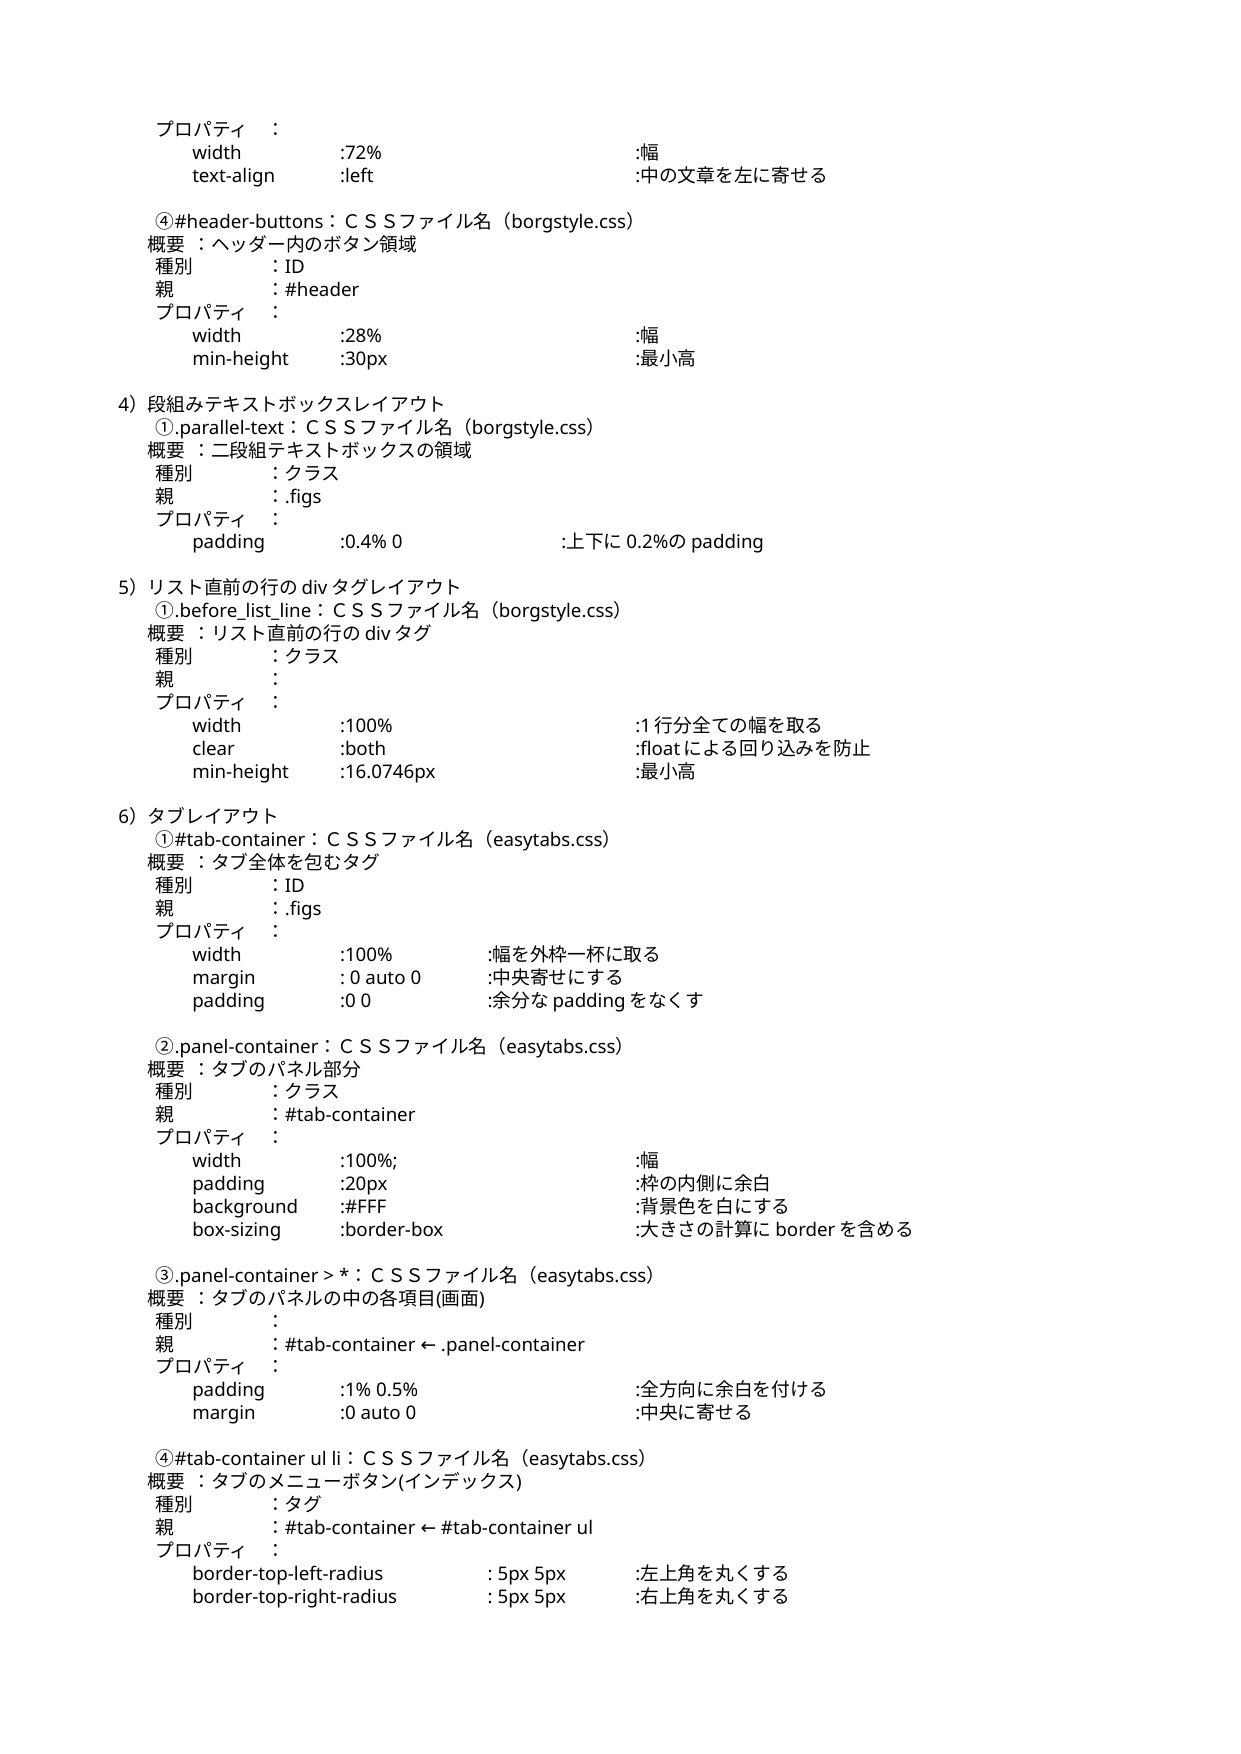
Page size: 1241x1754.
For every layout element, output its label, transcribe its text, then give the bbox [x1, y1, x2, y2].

text border-top-left-radius : 5px 5px :左上角を丸くする [118, 1562, 1122, 1585]
text width :72% :幅 [118, 141, 1122, 164]
text プロパティ ： [118, 1126, 1122, 1149]
text プロパティ ： [118, 691, 1122, 714]
text 概要 ：タブのパネルの中の各項目(画面) [118, 1287, 1122, 1310]
text 5）リスト直前の行のdivタグレイアウト [118, 576, 1122, 599]
text text-align :left :中の文章を左に寄せる [118, 164, 1122, 187]
text ②.panel-container：ＣＳＳファイル名（easytabs.css） [118, 1035, 1122, 1058]
text 種別 ： [118, 1310, 1122, 1333]
text ①#tab-container：ＣＳＳファイル名（easytabs.css） [118, 828, 1122, 851]
text padding :1% 0.5% :全方向に余白を付ける [118, 1378, 1122, 1401]
text background :#FFF :背景色を白にする [118, 1195, 1122, 1218]
text ①.before_list_line：ＣＳＳファイル名（borgstyle.css） [118, 599, 1122, 622]
text border-top-right-radius : 5px 5px :右上角を丸くする [118, 1585, 1122, 1608]
text プロパティ ： [118, 118, 1122, 141]
text width :100% :1行分全ての幅を取る [118, 714, 1122, 737]
text width :100% :幅を外枠一杯に取る [118, 943, 1122, 966]
text 親 ：.figs [118, 485, 1122, 508]
text width :100%; :幅 [118, 1149, 1122, 1172]
text box-sizing :border-box :大きさの計算にborderを含める [118, 1218, 1122, 1241]
text 親 ：#tab-container ← .panel-container [118, 1333, 1122, 1356]
text 種別 ：クラス [118, 645, 1122, 668]
text padding :0 0 :余分なpaddingをなくす [118, 989, 1122, 1012]
text 親 ：#tab-container ← #tab-container ul [118, 1516, 1122, 1539]
text padding :0.4% 0 :上下に0.2%のpadding [118, 531, 1122, 553]
text min-height :16.0746px :最小高 [118, 760, 1122, 783]
text 親 ： [118, 668, 1122, 691]
text min-height :30px :最小高 [118, 347, 1122, 370]
text 親 ：#header [118, 278, 1122, 301]
text padding :20px :枠の内側に余白 [118, 1172, 1122, 1195]
text clear :both :floatによる回り込みを防止 [118, 737, 1122, 760]
text margin : 0 auto 0 :中央寄せにする [118, 966, 1122, 989]
text 概要 ：二段組テキストボックスの領域 [118, 439, 1122, 462]
text width :28% :幅 [118, 324, 1122, 347]
text 概要 ：リスト直前の行のdivタグ [118, 622, 1122, 645]
text 6）タブレイアウト [118, 806, 1122, 828]
text ④#header-buttons：ＣＳＳファイル名（borgstyle.css） [118, 210, 1122, 233]
text ④#tab-container ul li：ＣＳＳファイル名（easytabs.css） [118, 1447, 1122, 1470]
text ①.parallel-text：ＣＳＳファイル名（borgstyle.css） [118, 416, 1122, 439]
text 4）段組みテキストボックスレイアウト [118, 393, 1122, 416]
text 種別 ：クラス [118, 462, 1122, 485]
text 種別 ：ID [118, 874, 1122, 897]
text 種別 ：ID [118, 256, 1122, 278]
text プロパティ ： [118, 1356, 1122, 1378]
text 概要 ：タブのパネル部分 [118, 1058, 1122, 1081]
text 概要 ：タブ全体を包むタグ [118, 851, 1122, 874]
text 概要 ：ヘッダー内のボタン領域 [118, 233, 1122, 256]
text 親 ：#tab-container [118, 1103, 1122, 1126]
text 種別 ：クラス [118, 1081, 1122, 1103]
text 親 ：.figs [118, 897, 1122, 920]
text 概要 ：タブのメニューボタン(インデックス) [118, 1470, 1122, 1493]
text margin :0 auto 0 :中央に寄せる [118, 1401, 1122, 1424]
text プロパティ ： [118, 508, 1122, 531]
text ③.panel-container > *：ＣＳＳファイル名（easytabs.css） [118, 1264, 1122, 1287]
text 種別 ：タグ [118, 1493, 1122, 1516]
text プロパティ ： [118, 1539, 1122, 1562]
text プロパティ ： [118, 301, 1122, 324]
text プロパティ ： [118, 920, 1122, 943]
